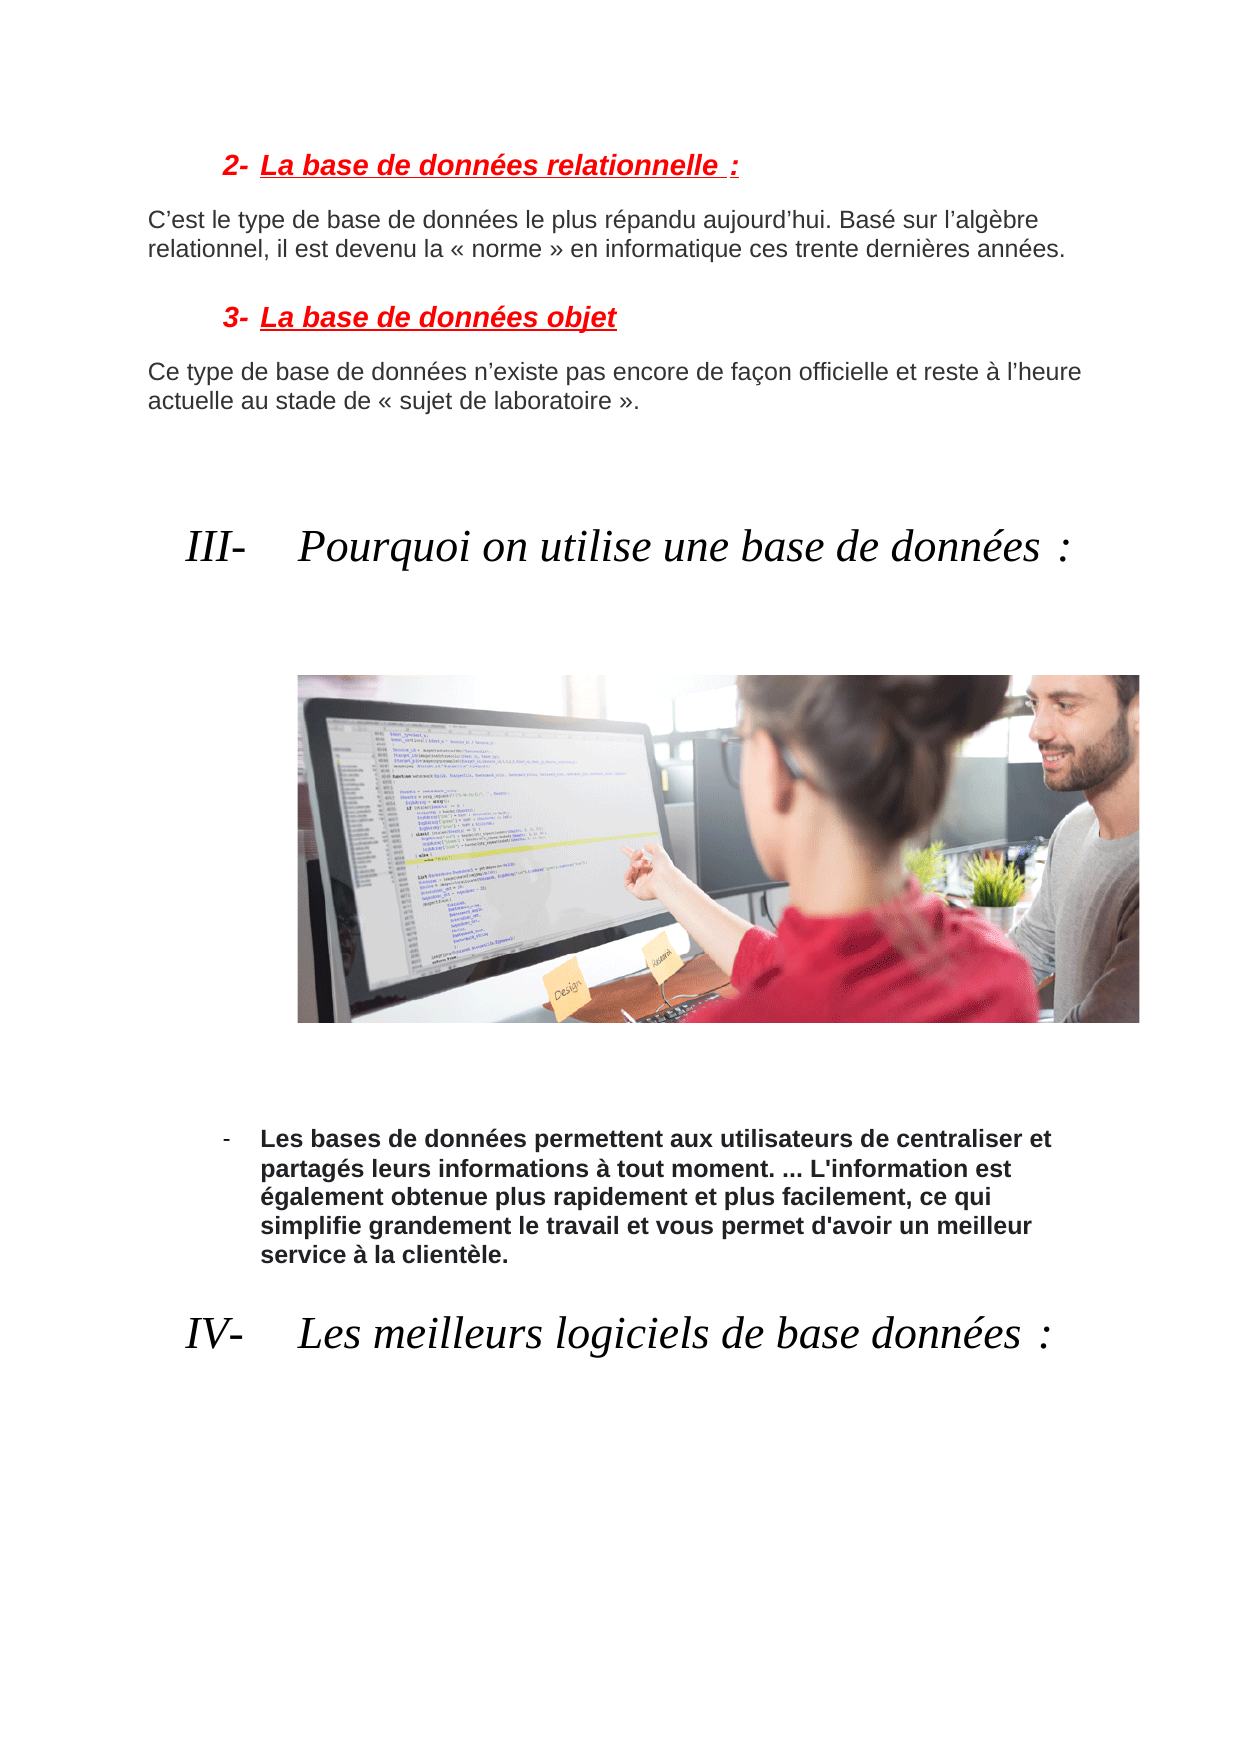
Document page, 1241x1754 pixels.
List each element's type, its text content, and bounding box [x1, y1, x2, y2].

list La base de données relationnelle : [223, 148, 1093, 181]
list La base de données objet [223, 300, 1093, 333]
text Ce type de base de données n’existe pas encore de façon officielle et reste à l’heure actuelle au stade de « sujet de laboratoire ». [148, 357, 1093, 415]
text C’est le type de base de données le plus répandu aujourd’hui. Basé sur l’algèbre relationnel, il est devenu la « norme » en informatique ces trente dernières années. [148, 205, 1093, 262]
list Les bases de données permettent aux utilisateurs de centraliser et partagés leurs informations à tout moment. ... L'information est également obtenue plus rapidement et plus facilement, ce qui simplifie grandement le travail et vous permet d'avoir un meilleur service à la clientèle. [223, 1123, 1093, 1269]
list Pourquoi on utilise une base de données : [185, 518, 1093, 571]
list Les meilleurs logiciels de base données : [185, 1306, 1093, 1359]
